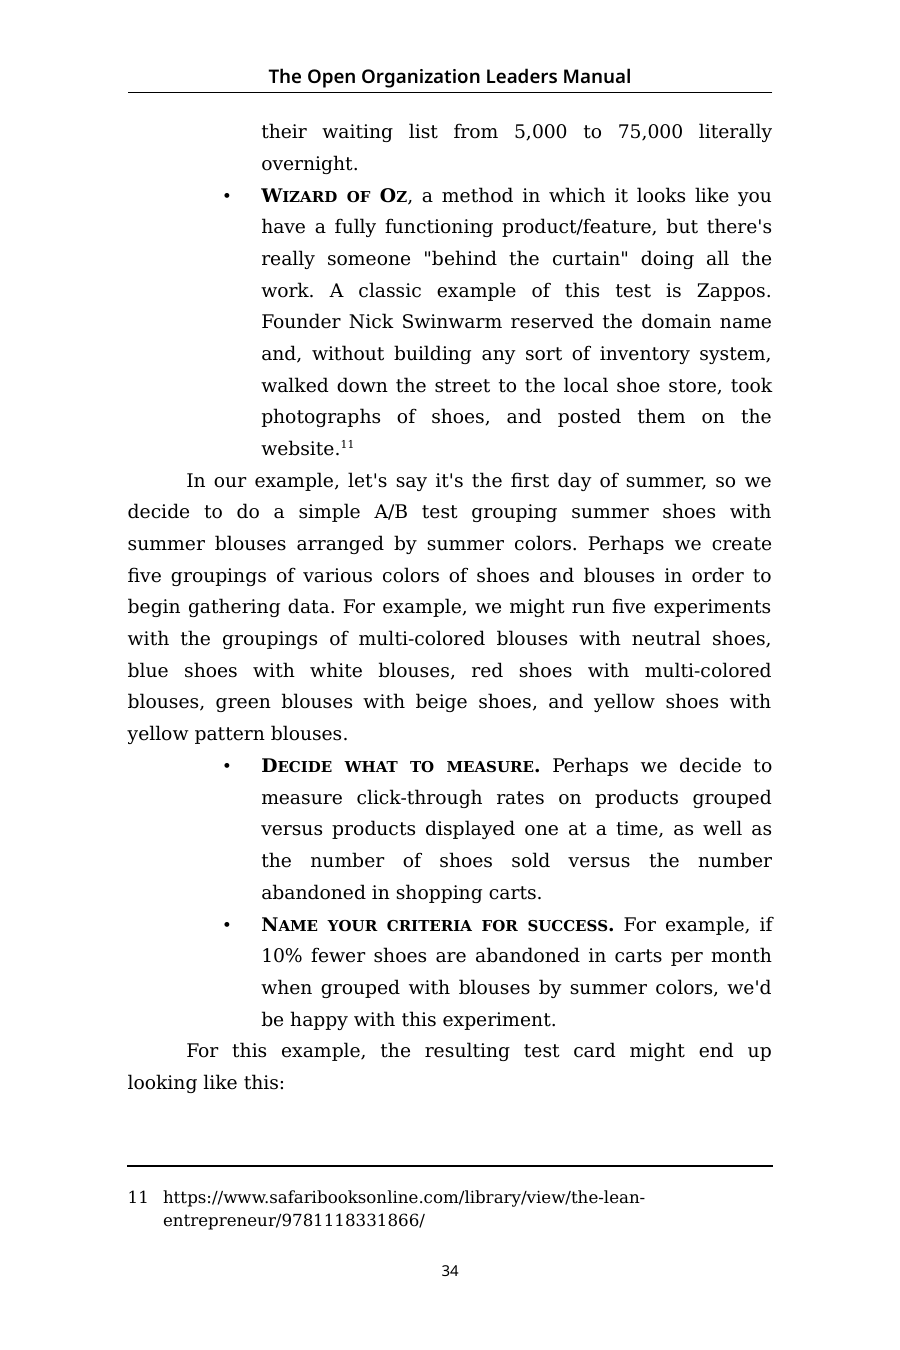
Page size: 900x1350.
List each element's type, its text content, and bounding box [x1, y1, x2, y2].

text For this example, the resulting test card might end up looking like this: [127, 1040, 772, 1094]
list Name your criteria for success. For example, if 10% fewer shoes are abandoned in carts per month when grouped with blouses by summer colors, we'd be happy with this experiment. [223, 913, 772, 1031]
list https://www.safaribooksonline.com/library/view/the-lean-entrepreneur/9781118331866/ [127, 1188, 772, 1230]
list Decide what to measure. Perhaps we decide to measure click-through rates on products grouped versus products displayed one at a time, as well as the number of shoes sold versus the number abandoned in shopping carts. [223, 755, 772, 904]
text In our example, let's say it's the first day of summer, so we decide to do a simple A/B test grouping summer shoes with summer blouses arranged by summer colors. Perhaps we create five groupings of various colors of shoes and blouses in order to begin gathering data. For example, we might run five experiments with the groupings of multi-colored blouses with neutral shoes, blue shoes with white blouses, red shoes with multi-colored blouses, green blouses with beige shoes, and yellow shoes with yellow pattern blouses. [127, 470, 772, 745]
list their waiting list from 5,000 to 75,000 literally overnight. [223, 121, 772, 175]
list Wizard of Oz, a method in which it looks like you have a fully functioning product/feature, but there's really someone "behind the curtain" doing all the work. A classic example of this test is Zappos. Founder Nick Swinwarm reserved the domain name and, without building any sort of inventory system, walked down the street to the local shoe store, took photographs of shoes, and posted them on the website. [223, 185, 772, 460]
